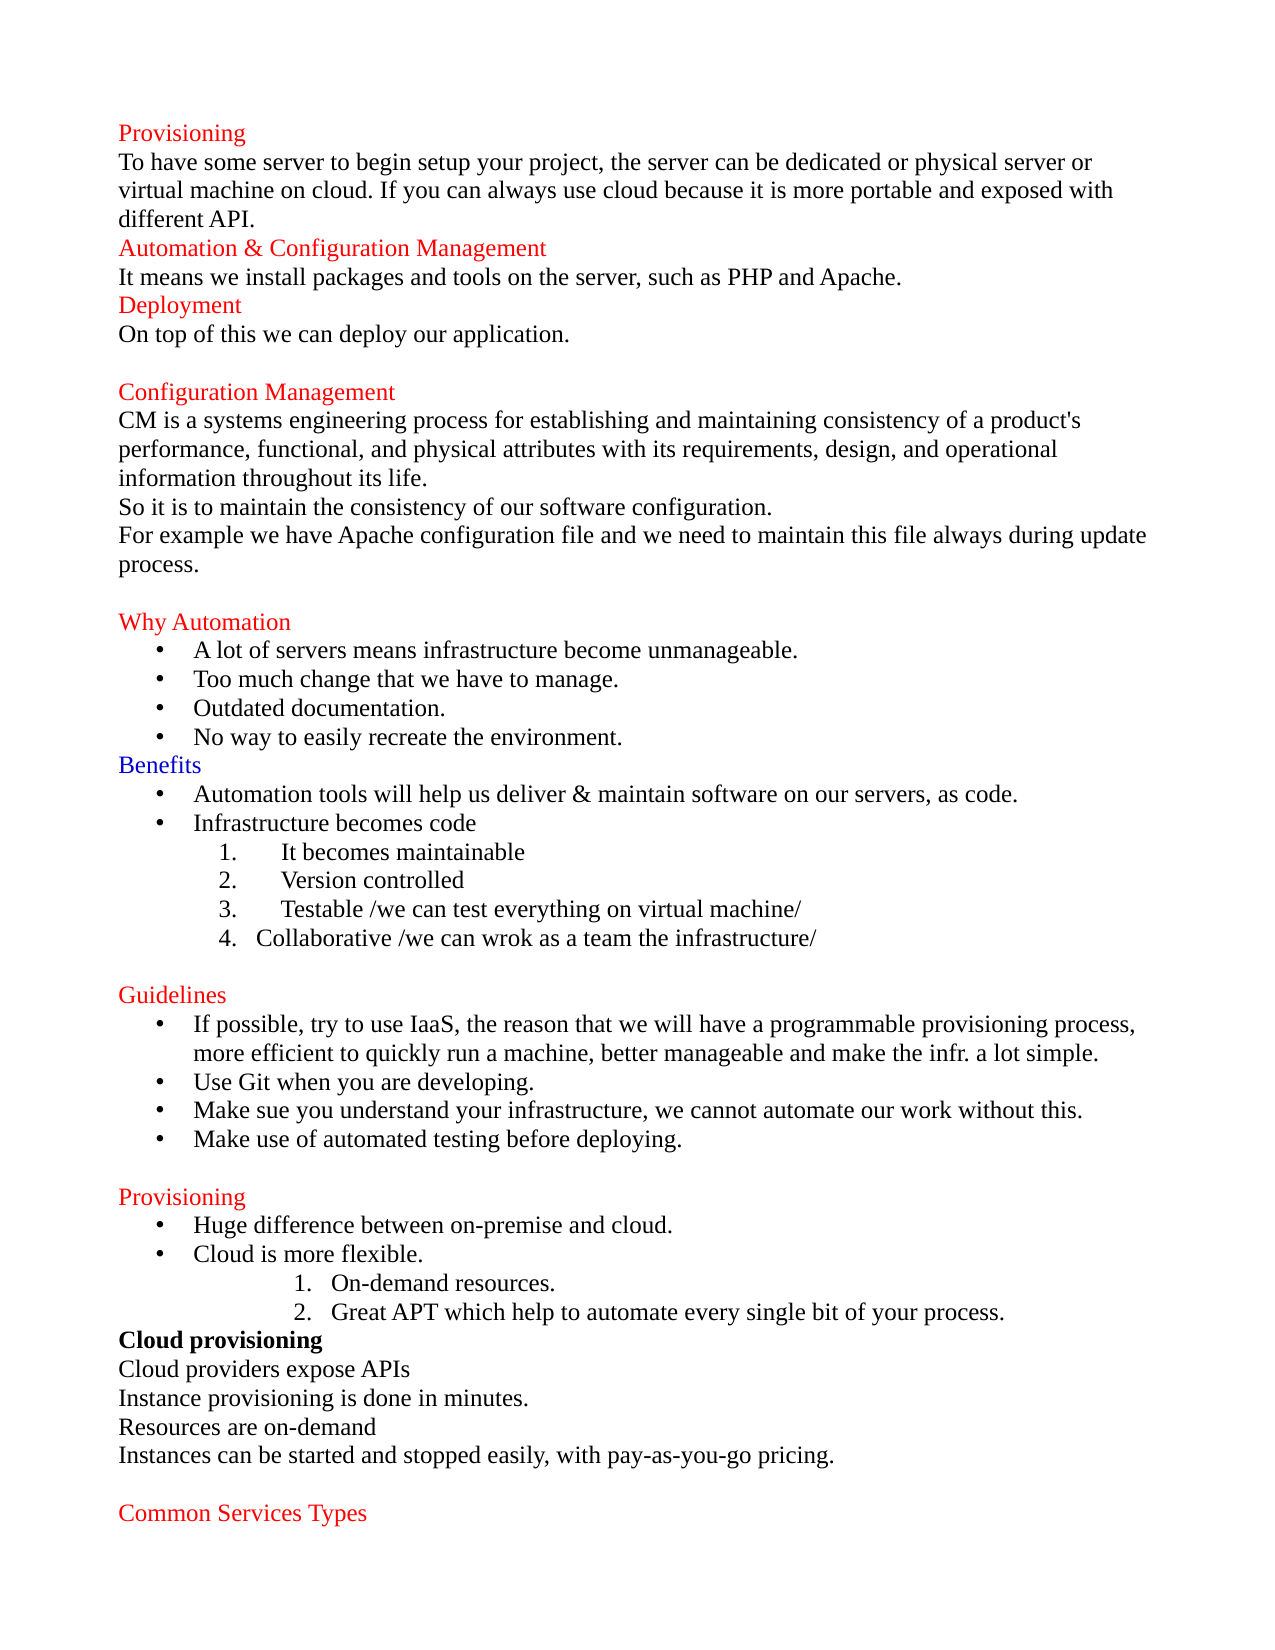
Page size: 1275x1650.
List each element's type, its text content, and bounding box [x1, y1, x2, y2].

text Configuration Management [118, 377, 1157, 406]
list Outdated documentation. [156, 693, 1157, 722]
list Too much change that we have to manage. [156, 664, 1157, 693]
list Cloud is more flexible. [156, 1239, 1157, 1268]
list Make sue you understand your infrastructure, we cannot automate our work without this. [156, 1096, 1157, 1124]
text Automation & Configuration Management [118, 233, 1157, 262]
text To have some server to begin setup your project, the server can be dedicated or physical server or virtual machine on cloud. If you can always use cloud because it is more portable and exposed with different API. [118, 147, 1157, 233]
list Make use of automated testing before deploying. [156, 1124, 1157, 1153]
list If possible, try to use IaaS, the reason that we will have a programmable provisioning process, more efficient to quickly run a machine, better manageable and make the infr. a lot simple. [156, 1009, 1157, 1067]
list Testable /we can test everything on virtual machine/ [218, 894, 1157, 923]
list Version controlled [218, 866, 1157, 894]
text On top of this we can deploy our application. [118, 319, 1157, 348]
list Infrastructure becomes code [156, 808, 1157, 837]
text Common Services Types [118, 1498, 1157, 1527]
list Collaborative /we can wrok as a team the infrastructure/ [218, 923, 1157, 952]
text CM is a systems engineering process for establishing and maintaining consistency of a product's performance, functional, and physical attributes with its requirements, design, and operational information throughout its life. [118, 406, 1157, 492]
text Guidelines [118, 981, 1157, 1009]
list Automation tools will help us deliver & maintain software on our servers, as code. [156, 779, 1157, 808]
list It becomes maintainable [218, 837, 1157, 866]
text Instance provisioning is done in minutes. [118, 1383, 1157, 1412]
text Deployment [118, 291, 1157, 319]
list Huge difference between on-premise and cloud. [156, 1211, 1157, 1239]
text It means we install packages and tools on the server, such as PHP and Apache. [118, 262, 1157, 291]
text For example we have Apache configuration file and we need to maintain this file always during update process. [118, 521, 1157, 578]
list Great APT which help to automate every single bit of your process. [293, 1297, 1157, 1326]
text Resources are on-demand [118, 1412, 1157, 1441]
text Provisioning [118, 118, 1157, 147]
text Instances can be started and stopped easily, with pay-as-you-go pricing. [118, 1441, 1157, 1469]
text Benefits [118, 751, 1157, 779]
text Provisioning [118, 1182, 1157, 1211]
text So it is to maintain the consistency of our software configuration. [118, 492, 1157, 521]
list A lot of servers means infrastructure become unmanageable. [156, 636, 1157, 664]
text Why Automation [118, 607, 1157, 636]
text Cloud providers expose APIs [118, 1354, 1157, 1383]
list Use Git when you are developing. [156, 1067, 1157, 1096]
list On-demand resources. [293, 1268, 1157, 1297]
text Cloud provisioning [118, 1326, 1157, 1354]
list No way to easily recreate the environment. [156, 722, 1157, 751]
